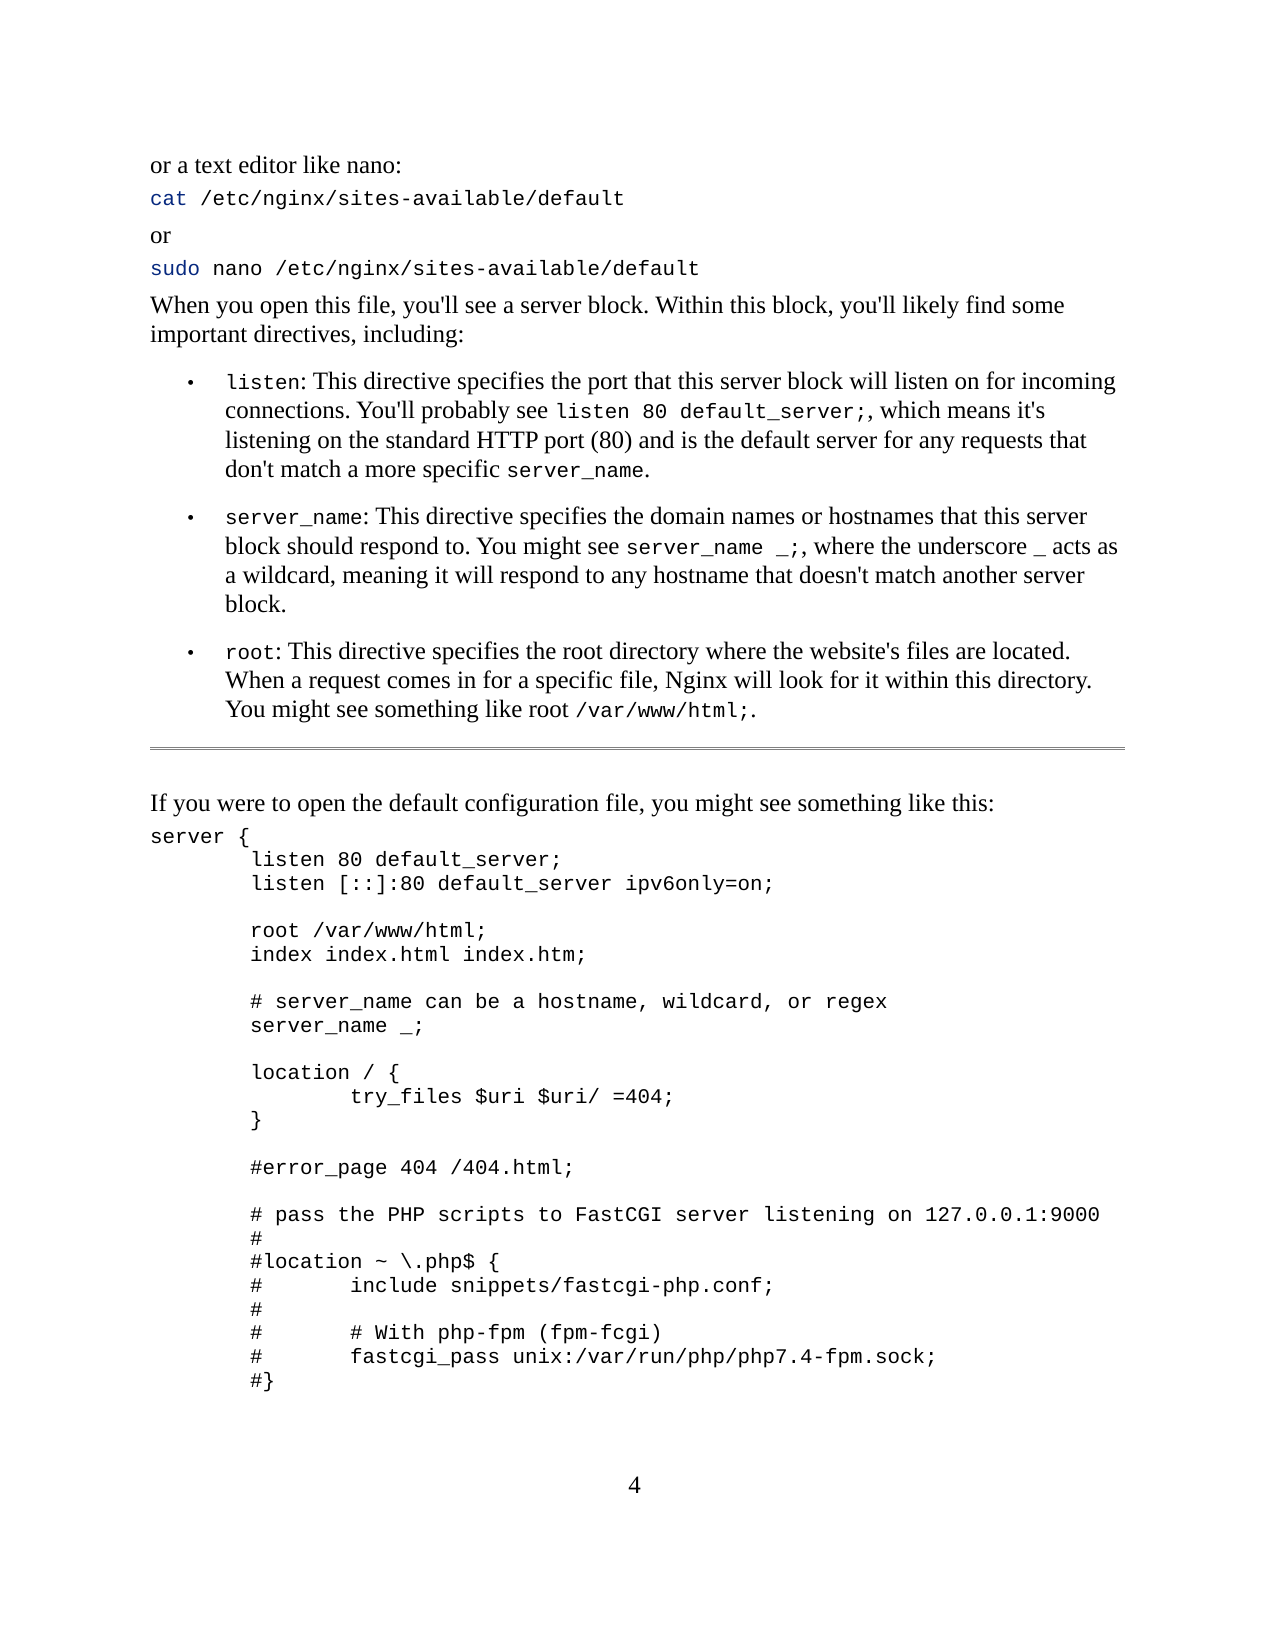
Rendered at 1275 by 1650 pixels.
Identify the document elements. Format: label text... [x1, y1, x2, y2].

list server_name: This directive specifies the domain names or hostnames that this server block should respond to. You might see server_name _;, where the underscore _ acts as a wildcard, meaning it will respond to any hostname that doesn't match another server block. [187, 501, 1125, 618]
text # server_name can be a hostname, wildcard, or regex [150, 991, 1125, 1015]
text server_name _; [150, 1015, 1125, 1038]
text or a text editor like nano: [150, 150, 1125, 179]
list root: This directive specifies the root directory where the website's files are located. When a request comes in for a specific file, Nginx will look for it within this directory. You might see something like root /var/www/html;. [187, 636, 1125, 724]
text root /var/www/html; [150, 920, 1125, 944]
text # [150, 1228, 1125, 1251]
text or [150, 220, 1125, 249]
text # pass the PHP scripts to FastCGI server listening on 127.0.0.1:9000 [150, 1204, 1125, 1228]
text #} [150, 1369, 1125, 1393]
text If you were to open the default configuration file, you might see something like this: [150, 788, 1125, 817]
text #location ~ \.php$ { [150, 1251, 1125, 1275]
text # [150, 1299, 1125, 1322]
text listen 80 default_server; [150, 849, 1125, 873]
text server { [150, 826, 1125, 849]
text cat /etc/nginx/sites-available/default [150, 188, 1125, 211]
text index index.html index.htm; [150, 944, 1125, 968]
text When you open this file, you'll see a server block. Within this block, you'll likely find some important directives, including: [150, 291, 1125, 348]
text location / { [150, 1062, 1125, 1086]
text # fastcgi_pass unix:/var/run/php/php7.4-fpm.sock; [150, 1346, 1125, 1369]
text # # With php-fpm (fpm-fcgi) [150, 1322, 1125, 1346]
text # include snippets/fastcgi-php.conf; [150, 1275, 1125, 1299]
text listen [::]:80 default_server ipv6only=on; [150, 873, 1125, 897]
text sudo nano /etc/nginx/sites-available/default [150, 258, 1125, 282]
text #error_page 404 /404.html; [150, 1157, 1125, 1180]
text } [150, 1109, 1125, 1133]
list listen: This directive specifies the port that this server block will listen on for incoming connections. You'll probably see listen 80 default_server;, which means it's listening on the standard HTTP port (80) and is the default server for any requests that don't match a more specific server_name. [187, 366, 1125, 483]
text try_files $uri $uri/ =404; [150, 1086, 1125, 1109]
